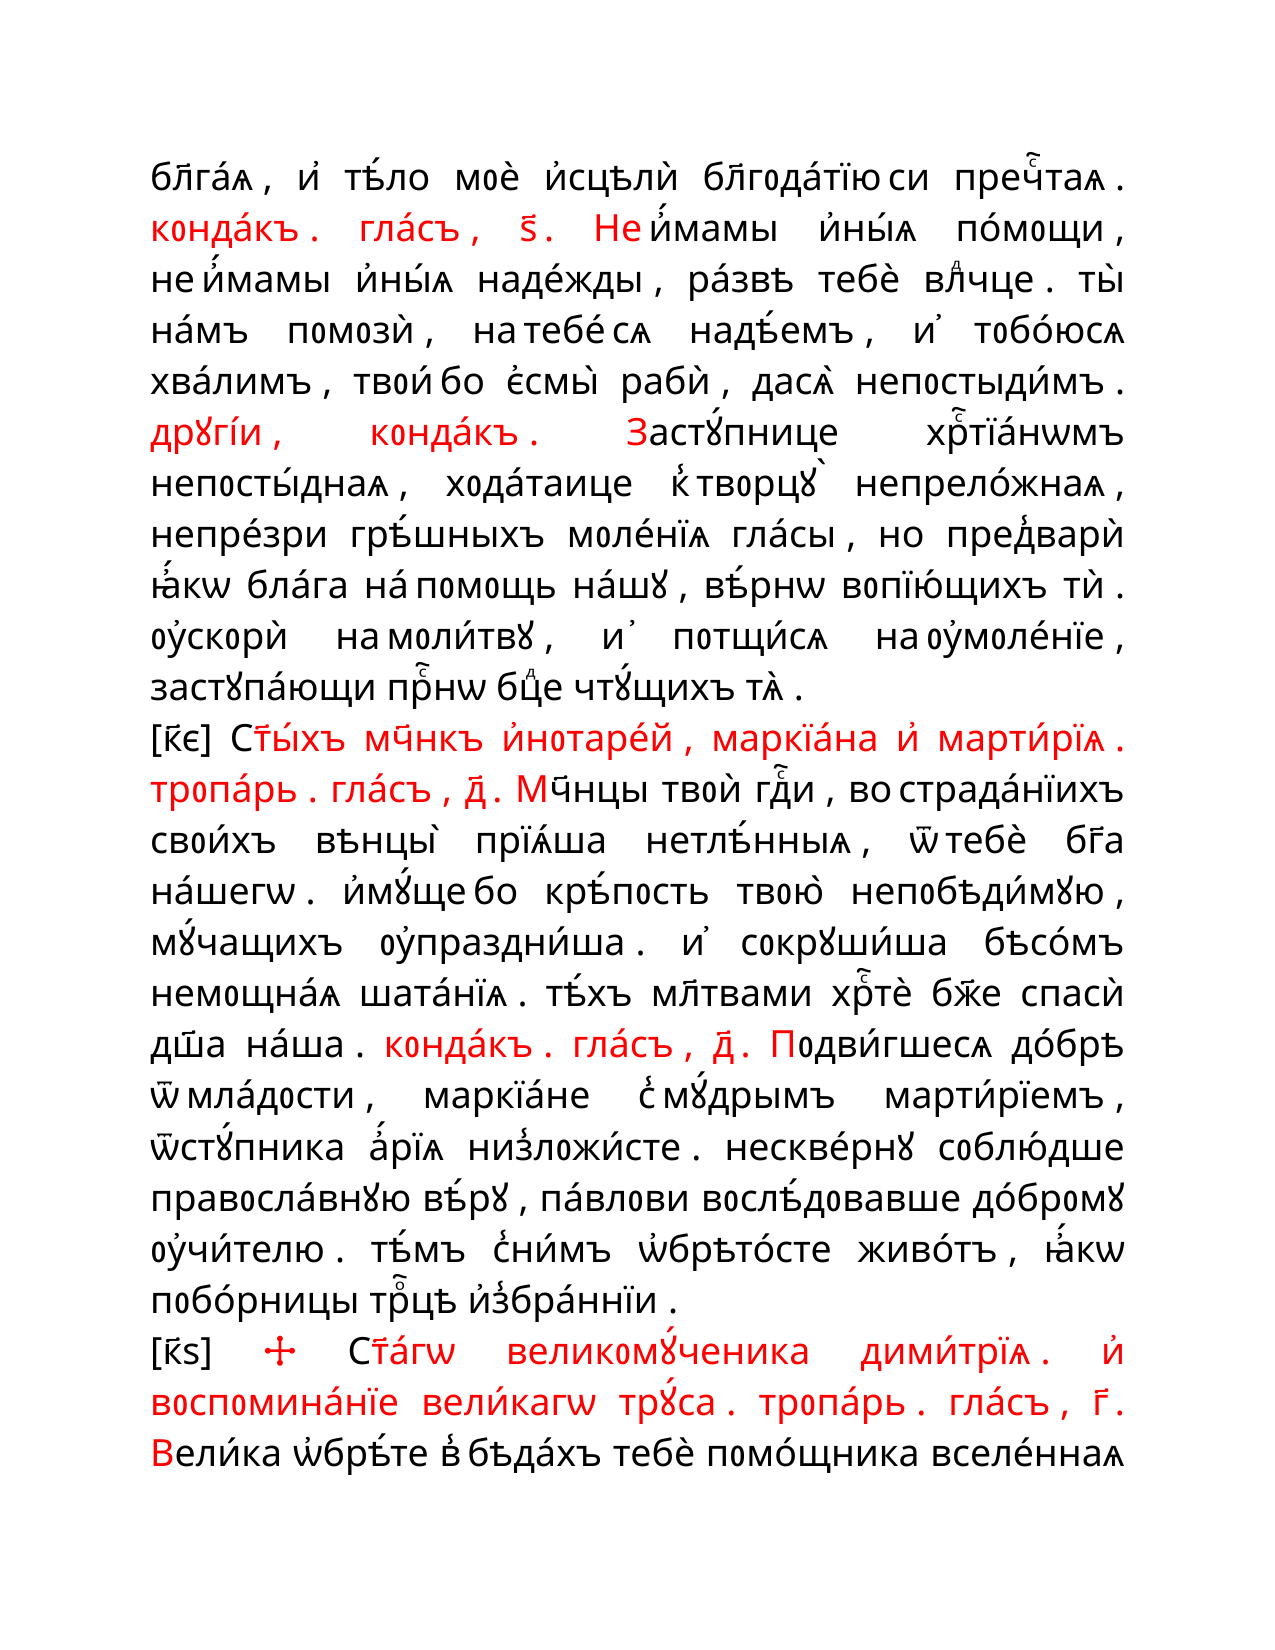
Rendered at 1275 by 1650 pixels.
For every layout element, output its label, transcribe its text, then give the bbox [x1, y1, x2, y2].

text [к҃ѕ] 🕂 Ст҃а́гѡ великᲂмꙋ́ченика дими́трїѧ . и҆ вᲂспᲂмина́нїе вели́кагѡ трꙋ́са . трᲂпа́рь . гла́съ , г҃ . Вели́ка ѡ҆брѣ́те в̾ бѣда́хъ тебѐ пᲂмо́щника вселе́ннаѧ [150, 1324, 1125, 1477]
text [к҃є] Ст҃ы́хъ мч҃нкъ и҆нᲂтаре́й , маркїа́на и҆ марти́рїѧ . трᲂпа́рь . гла́съ , д҃ . Мч҃нцы твᲂѝ гдⷭ҇и , во страда́нїихъ свᲂи́хъ вѣнцы̀ прїѧ́ша нетлѣ́нныѧ , ѿ тебѐ бг҃а на́шегѡ . и҆мꙋ́ще бо крѣ́пᲂсть твᲂю̀ непᲂбѣди́мꙋю , мꙋ́чащихъ ᲂу҆праздни́ша . и҆ сᲂкрꙋши́ша бѣсо́мъ немᲂщна́ѧ шата́нїѧ . тѣ́хъ мл҃твами хрⷭ҇тѐ бж҃е спасѝ дш҃а на́ша . кᲂнда́къ . гла́съ , д҃ . Пᲂдви́гшесѧ до́брѣ ѿ мла́дᲂсти , маркїа́не с̾ мꙋ́дрымъ марти́рїемъ , ѿстꙋ́пника а҆́рїѧ низ̾лᲂжи́сте . нескве́рнꙋ сᲂблю́дше правᲂсла́внꙋю вѣ́рꙋ , па́влᲂви вᲂслѣ́дᲂвавше до́брᲂмꙋ ᲂу҆чи́телю . тѣ́мъ с̾ни́мъ ѡ҆брѣто́сте живо́тъ , ꙗ҆́кѡ пᲂбо́рницы трⷪ҇цѣ и҆з̾бра́ннїи . [150, 711, 1125, 1324]
text бл҃га́ѧ , и҆ тѣ́ло мᲂѐ и҆сцѣлѝ бл҃гᲂда́тїю си пречⷭ҇таѧ . кᲂнда́къ . гла́съ , ѕ҃ . Не и҆́мамы и҆ны́ѧ по́мᲂщи , не и҆́мамы и҆ны́ѧ наде́жды , ра́звѣ тебѐ влⷣчце . ты̀ на́мъ пᲂмᲂзѝ , на тебе́ сѧ надѣ́емъ , и҆ тᲂбо́юсѧ хва́лимъ , твᲂи́ бо є҆смы̀ рабѝ , дасѧ̀ непᲂстыди́мъ . дрꙋгі́и , кᲂнда́къ . Застꙋ́пнице хрⷭ҇тїа́нѡмъ непᲂсты́днаѧ , хᲂда́таице к̾ твᲂрцꙋ̀ непрело́жнаѧ , непре́зри грѣ́шныхъ мᲂле́нїѧ гла́сы , но пред̾варѝ ꙗ҆́кѡ бла́га на́ пᲂмᲂщь на́шꙋ , вѣ́рнѡ вᲂпїю́щихъ тѝ . ᲂу҆скᲂрѝ на мᲂли́твꙋ , и҆ пᲂтщи́сѧ на ᲂу҆мᲂле́нїе , застꙋпа́ющи прⷭ҇нѡ бцⷣе чтꙋ́щихъ тѧ̀ . [150, 150, 1125, 711]
